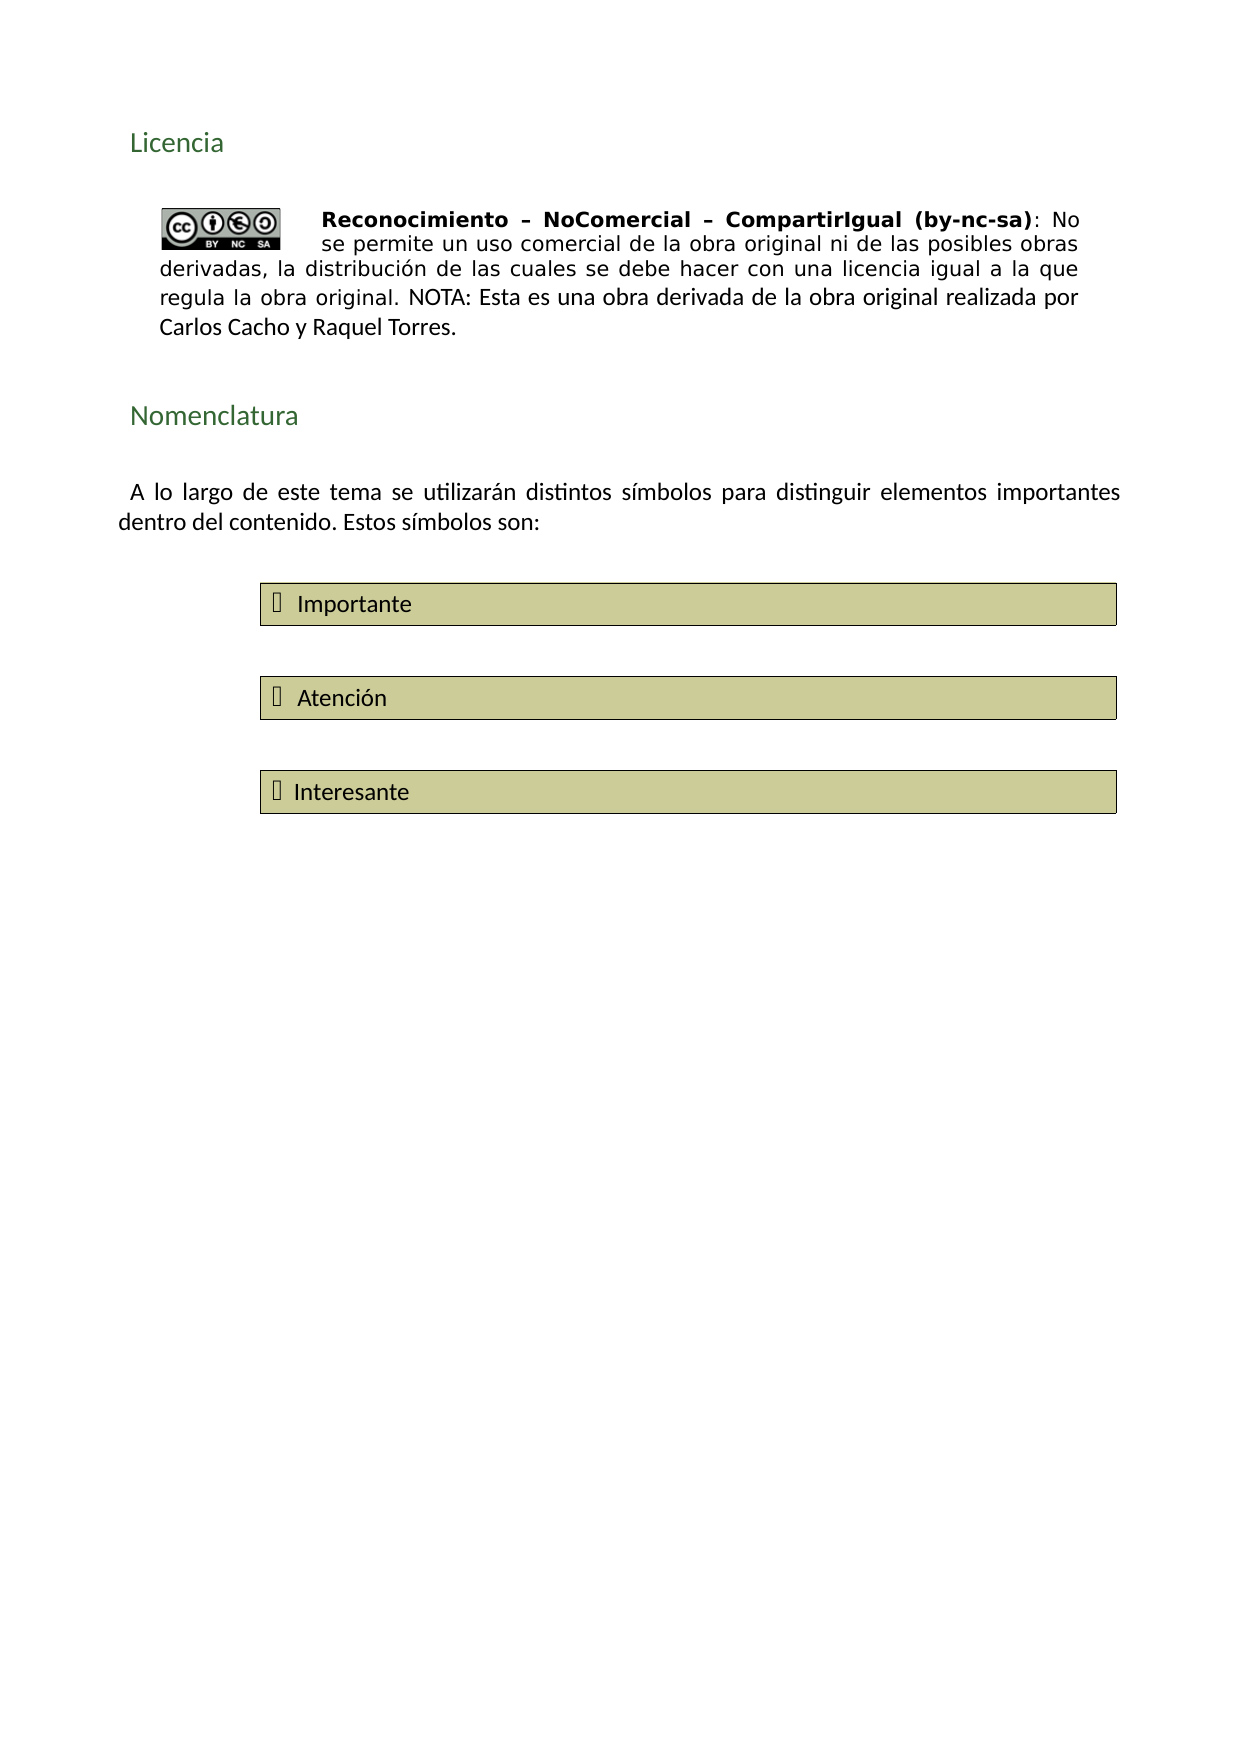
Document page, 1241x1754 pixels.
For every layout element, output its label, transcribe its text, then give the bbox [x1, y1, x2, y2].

picture [161, 208, 281, 250]
text  Importante [261, 584, 1116, 625]
text  Interesante [261, 771, 1116, 813]
text Nomenclatura [118, 397, 1122, 432]
text A lo largo de este tema se utilizarán distintos símbolos para distinguir elementos importantes dentro del contenido. Estos símbolos son: [118, 476, 1122, 537]
text  Atención [261, 677, 1116, 719]
text Reconocimiento – NoComercial – CompartirIgual (by-nc-sa): No se permite un uso comercial de la obra original ni de las posibles obras derivadas, la distribución de las cuales se debe hacer con una licencia igual a la que regula la obra original. NOTA: Esta es una obra derivada de la obra original realizada por Carlos Cacho y Raquel Torres. [159, 208, 1080, 342]
text Licencia [118, 124, 1122, 160]
